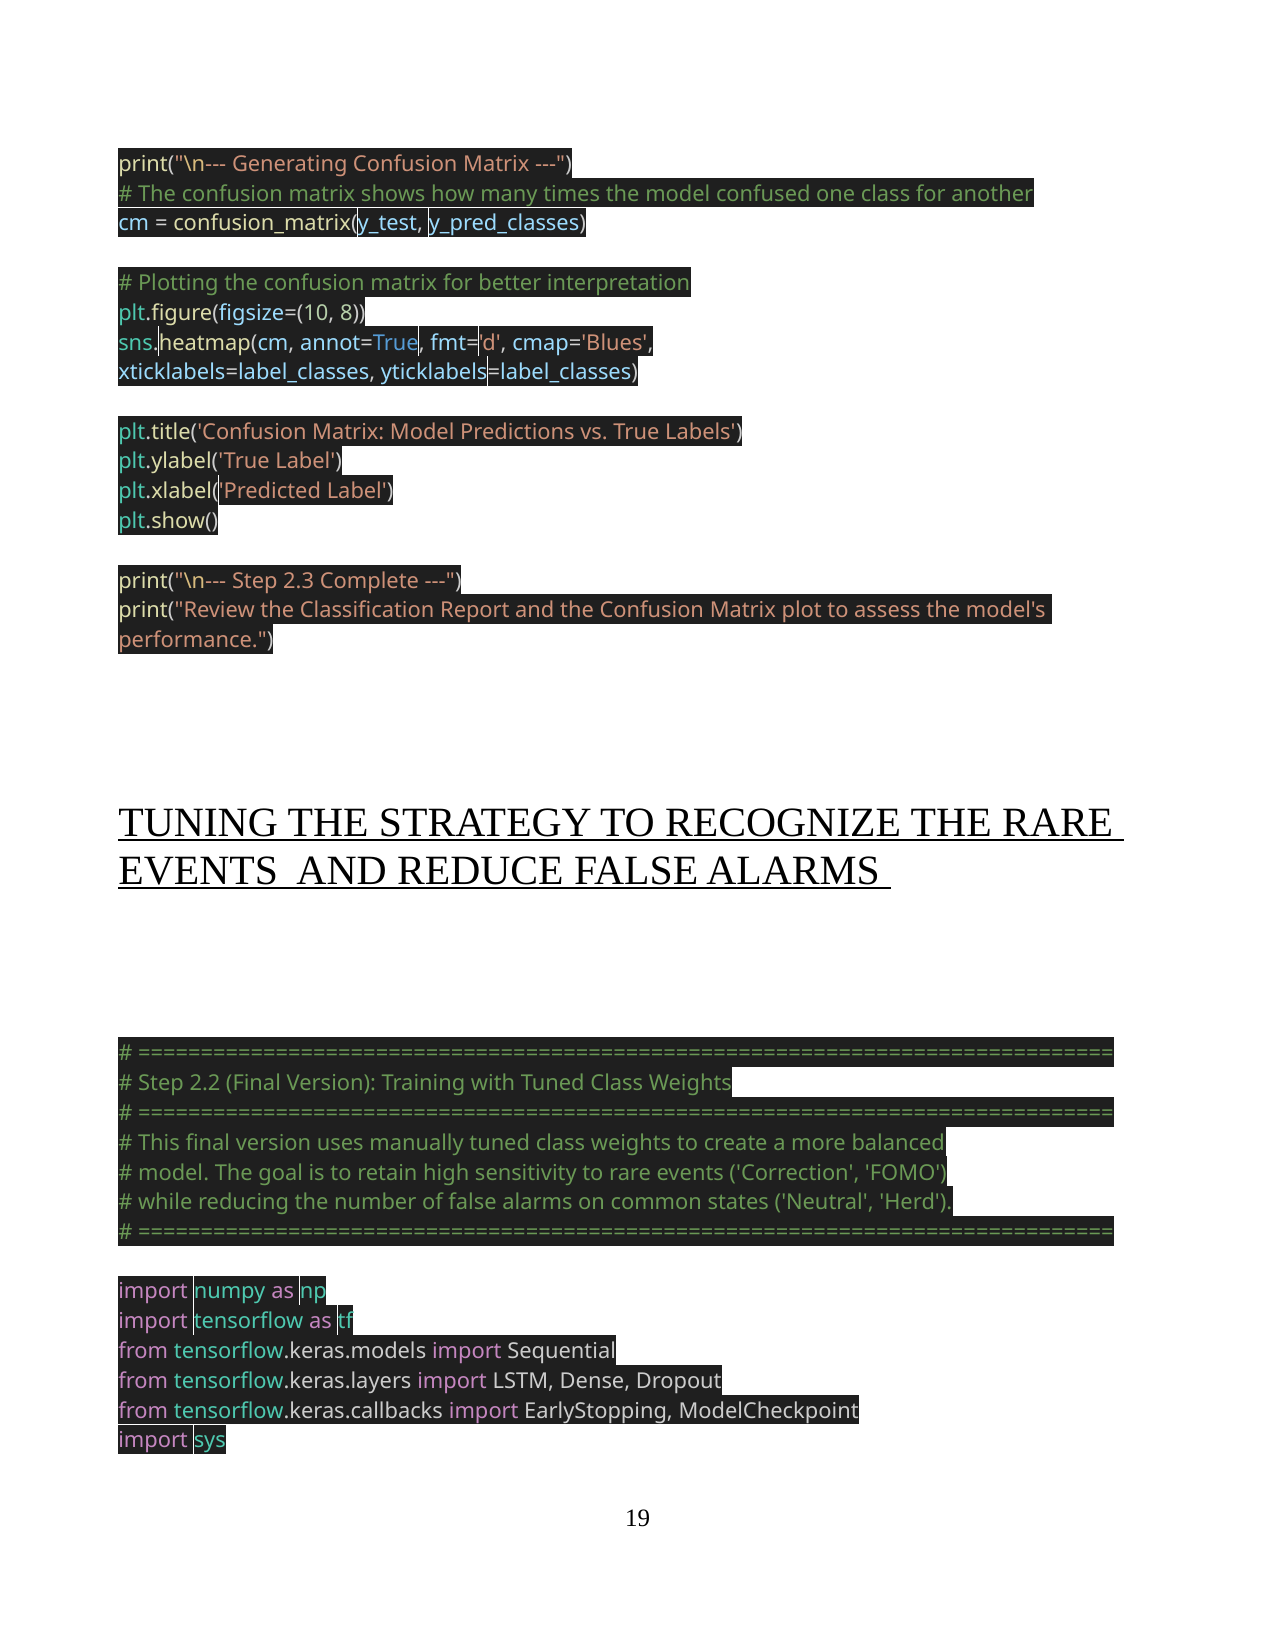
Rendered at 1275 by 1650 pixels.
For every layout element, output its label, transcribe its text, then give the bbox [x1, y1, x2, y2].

text plt.show() [118, 505, 1157, 535]
text plt.ylabel('True Label') [118, 446, 1157, 475]
text import sys [118, 1424, 1157, 1454]
text print("\n--- Generating Confusion Matrix ---") [118, 148, 1157, 178]
text from tensorflow.keras.callbacks import EarlyStopping, ModelCheckpoint [118, 1395, 1157, 1424]
text # The confusion matrix shows how many times the model confused one class for another [118, 178, 1157, 207]
text # ============================================================================== [118, 1097, 1157, 1127]
text plt.figure(figsize=(10, 8)) [118, 297, 1157, 326]
text from tensorflow.keras.models import Sequential [118, 1335, 1157, 1365]
text cm = confusion_matrix(y_test, y_pred_classes) [118, 207, 1157, 237]
text sns.heatmap(cm, annot=True, fmt='d', cmap='Blues', [118, 326, 1157, 356]
text from tensorflow.keras.layers import LSTM, Dense, Dropout [118, 1365, 1157, 1395]
text plt.xlabel('Predicted Label') [118, 475, 1157, 505]
text print("Review the Classification Report and the Confusion Matrix plot to assess the model's performance.") [118, 594, 1157, 654]
text # Step 2.2 (Final Version): Training with Tuned Class Weights [118, 1067, 1157, 1097]
text # ============================================================================== [118, 1037, 1157, 1067]
text print("\n--- Step 2.3 Complete ---") [118, 564, 1157, 594]
text # Plotting the confusion matrix for better interpretation [118, 267, 1157, 297]
text xticklabels=label_classes, yticklabels=label_classes) [118, 356, 1157, 386]
text import numpy as np [118, 1276, 1157, 1305]
text # model. The goal is to retain high sensitivity to rare events ('Correction', 'FOMO') [118, 1156, 1157, 1186]
text # ============================================================================== [118, 1216, 1157, 1246]
text # This final version uses manually tuned class weights to create a more balanced [118, 1127, 1157, 1156]
text # while reducing the number of false alarms on common states ('Neutral', 'Herd'). [118, 1186, 1157, 1216]
text import tensorflow as tf [118, 1305, 1157, 1335]
text TUNING THE STRATEGY TO RECOGNIZE THE RARE EVENTS AND REDUCE FALSE ALARMS [118, 798, 1157, 893]
text plt.title('Confusion Matrix: Model Predictions vs. True Labels') [118, 416, 1157, 446]
